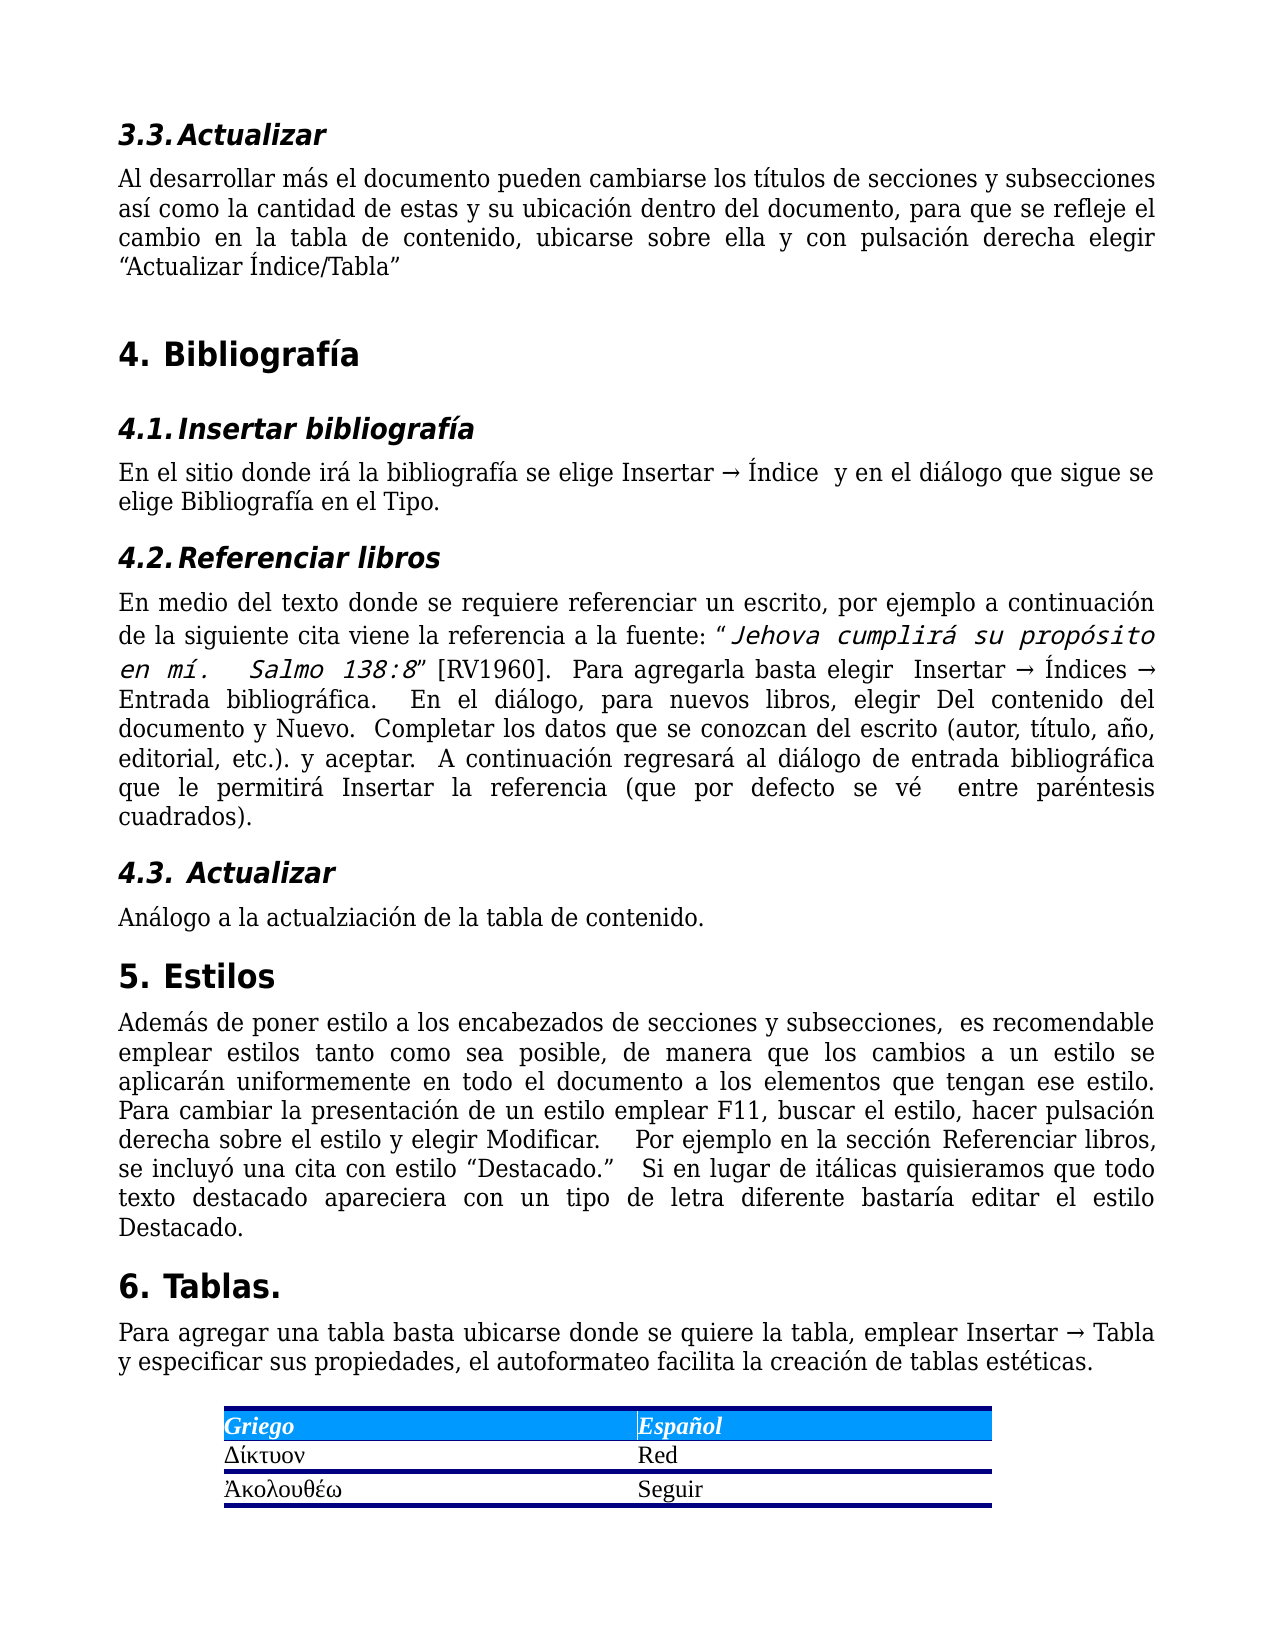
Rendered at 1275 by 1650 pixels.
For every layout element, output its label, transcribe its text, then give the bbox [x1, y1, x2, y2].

subtitle Referenciar libros [118, 542, 1157, 576]
subtitle Bibliografía [118, 335, 1157, 374]
table_cell Seguir [638, 1474, 992, 1503]
subtitle Tablas. [118, 1267, 1157, 1306]
table_header Griego [224, 1411, 637, 1440]
text Además de poner estilo a los encabezados de secciones y subsecciones, es recomendable emplear estilos tanto como sea posible, de manera que los cambios a un estilo se aplicarán uniformemente en todo el documento a los elementos que tengan ese estilo. Para cambiar la presentación de un estilo emplear F11, buscar el estilo, hacer pulsación derecha sobre el estilo y elegir Modificar. Por ejemplo en la sección Referenciar libros, se incluyó una cita con estilo “Destacado.” Si en lugar de itálicas quisieramos que todo texto destacado apareciera con un tipo de letra diferente bastaría editar el estilo Destacado. [118, 1008, 1157, 1242]
text En medio del texto donde se requiere referenciar un escrito, por ejemplo a continuación de la siguiente cita viene la referencia a la fuente: “Jehova cumplirá su propósito en mí. Salmo 138:8” [RV1960]. Para agregarla basta elegir Insertar → Índices → Entrada bibliográfica. En el diálogo, para nuevos libros, elegir Del contenido del documento y Nuevo. Completar los datos que se conozcan del escrito (autor, título, año, editorial, etc.). y aceptar. A continuación regresará al diálogo de entrada bibliográfica que le permitirá Insertar la referencia (que por defecto se vé entre paréntesis cuadrados). [118, 588, 1157, 831]
subtitle Actualizar [118, 856, 1157, 890]
table_cell Ἀκολουθέω [224, 1474, 637, 1503]
table_header Español [638, 1411, 992, 1440]
text Análogo a la actualziación de la tabla de contenido. [118, 903, 1157, 932]
table_cell Δίκτυον [224, 1441, 637, 1469]
text En el sitio donde irá la bibliografía se elige Insertar → Índice y en el diálogo que sigue se elige Bibliografía en el Tipo. [118, 458, 1157, 517]
table_cell Red [638, 1441, 992, 1469]
text Al desarrollar más el documento pueden cambiarse los títulos de secciones y subsecciones así como la cantidad de estas y su ubicación dentro del documento, para que se refleje el cambio en la tabla de contenido, ubicarse sobre ella y con pulsación derecha elegir “Actualizar Índice/Tabla” [118, 164, 1157, 281]
subtitle Estilos [118, 957, 1157, 996]
subtitle Insertar bibliografía [118, 412, 1157, 446]
text Para agregar una tabla basta ubicarse donde se quiere la tabla, emplear Insertar → Tabla y especificar sus propiedades, el autoformateo facilita la creación de tablas estéticas. [118, 1318, 1157, 1377]
subtitle Actualizar [118, 118, 1157, 152]
